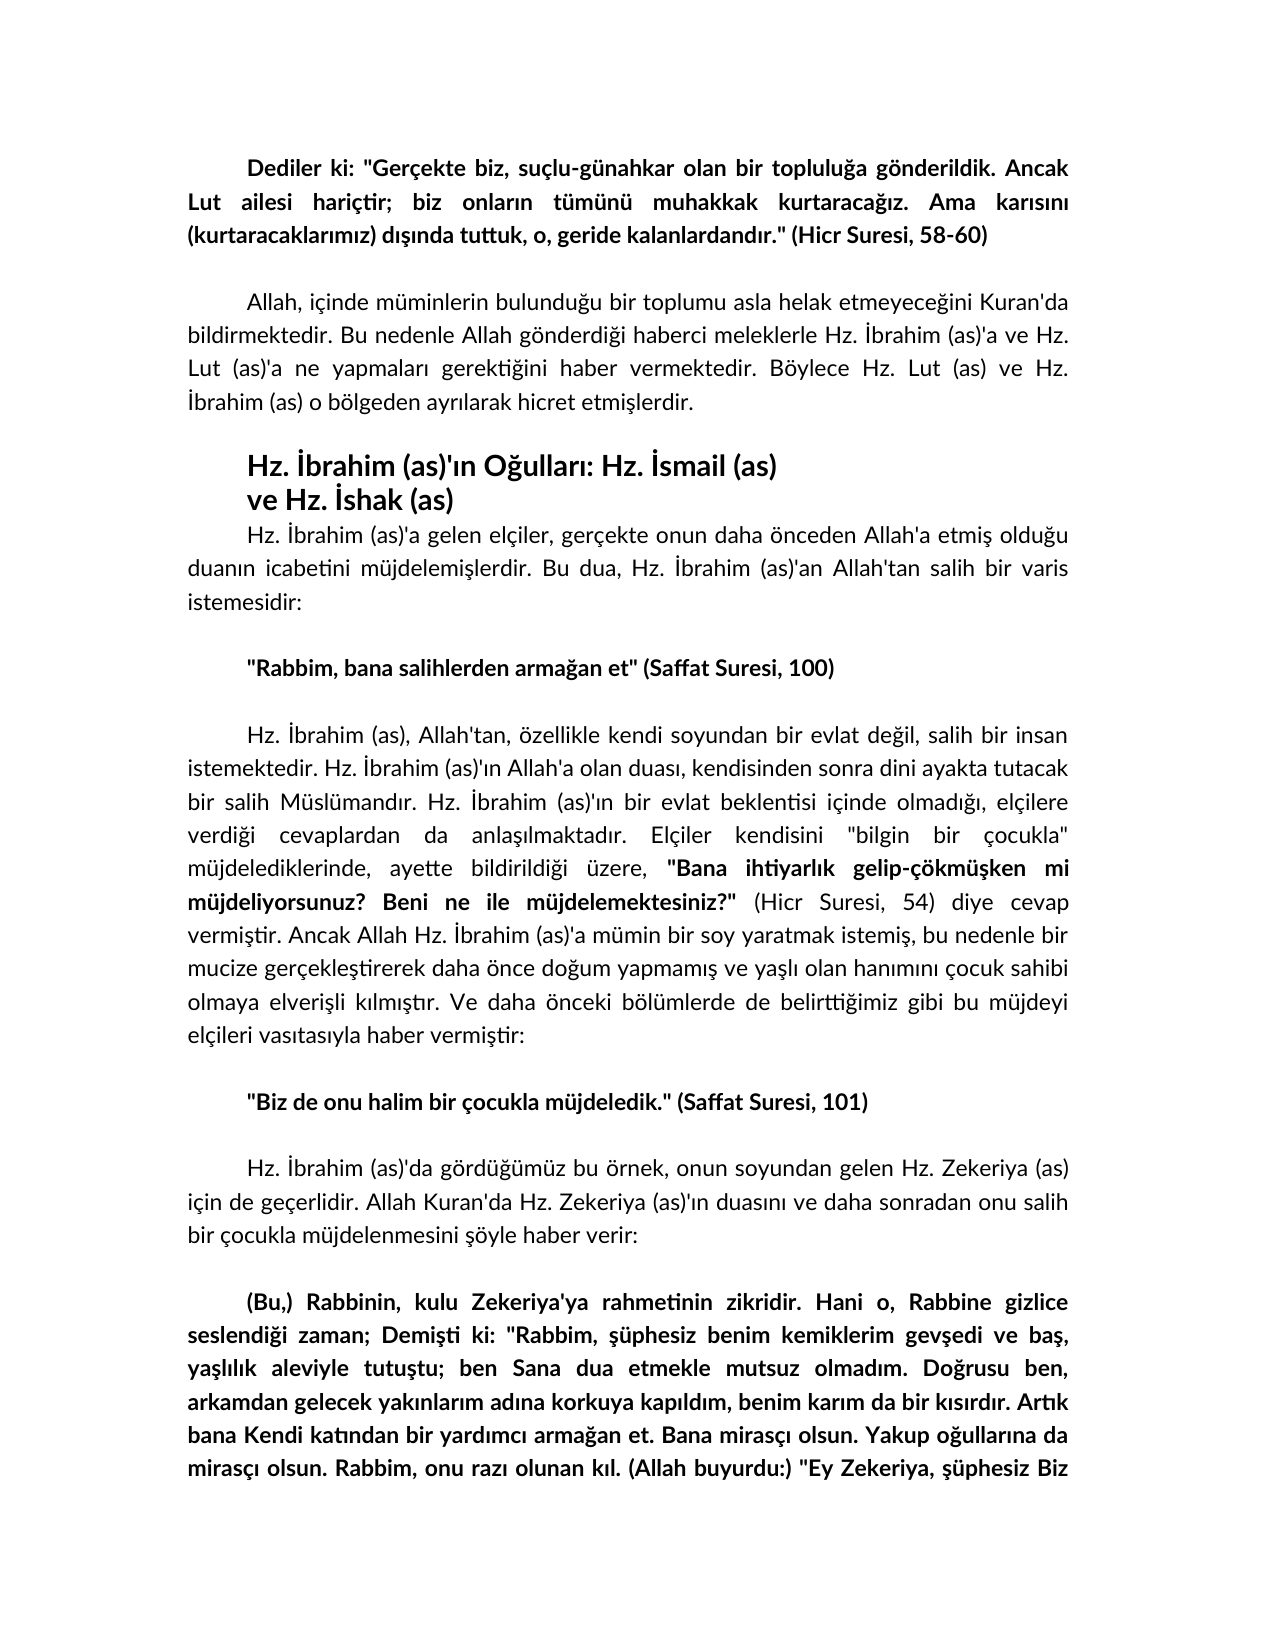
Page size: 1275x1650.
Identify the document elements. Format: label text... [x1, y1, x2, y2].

text Hz. İbrahim (as), Allah'tan, özellikle kendi soyundan bir evlat değil, salih bir insan istemektedir. Hz. İbrahim (as)'ın Allah'a olan duası, kendisinden sonra dini ayakta tutacak bir salih Müslümandır. Hz. İbrahim (as)'ın bir evlat beklentisi içinde olmadığı, elçilere verdiği cevaplardan da anlaşılmaktadır. Elçiler kendisini "bilgin bir çocukla" müjdelediklerinde, ayette bildirildiği üzere, "Bana ihtiyarlık gelip-çökmüşken mi müjdeliyorsunuz? Beni ne ile müjdelemektesiniz?" (Hicr Suresi, 54) diye cevap vermiştir. Ancak Allah Hz. İbrahim (as)'a mümin bir soy yaratmak istemiş, bu nedenle bir mucize gerçekleştirerek daha önce doğum yapmamış ve yaşlı olan hanımını çocuk sahibi olmaya elverişli kılmıştır. Ve daha önceki bölümlerde de belirttiğimiz gibi bu müjdeyi elçileri vasıtasıyla haber vermiştir: [187, 717, 1070, 1050]
text (Bu,) Rabbinin, kulu Zekeriya'ya rahmetinin zikridir. Hani o, Rabbine gizlice seslendiği zaman; Demişti ki: "Rabbim, şüphesiz benim kemiklerim gevşedi ve baş, yaşlılık aleviyle tutuştu; ben Sana dua etmekle mutsuz olmadım. Doğrusu ben, arkamdan gelecek yakınlarım adına korkuya kapıldım, benim karım da bir kısırdır. Artık bana Kendi katından bir yardımcı armağan et. Bana mirasçı olsun. Yakup oğullarına da mirasçı olsun. Rabbim, onu razı olunan kıl. (Allah buyurdu:) "Ey Zekeriya, şüphesiz Biz [187, 1283, 1070, 1483]
text "Biz de onu halim bir çocukla müjdeledik." (Saffat Suresi, 101) [187, 1083, 1070, 1117]
subtitle ve Hz. İshak (as) [187, 483, 1070, 517]
text Hz. İbrahim (as)'a gelen elçiler, gerçekte onun daha önceden Allah'a etmiş olduğu duanın icabetini müjdelemişlerdir. Bu dua, Hz. İbrahim (as)'an Allah'tan salih bir varis istemesidir: [187, 517, 1070, 617]
subtitle Hz. İbrahim (as)'ın Oğulları: Hz. İsmail (as) [187, 450, 1070, 483]
text "Rabbim, bana salihlerden armağan et" (Saffat Suresi, 100) [187, 650, 1070, 683]
text Allah, içinde müminlerin bulunduğu bir toplumu asla helak etmeyeceğini Kuran'da bildirmektedir. Bu nedenle Allah gönderdiği haberci meleklerle Hz. İbrahim (as)'a ve Hz. Lut (as)'a ne yapmaları gerektiğini haber vermektedir. Böylece Hz. Lut (as) ve Hz. İbrahim (as) o bölgeden ayrılarak hicret etmişlerdir. [187, 283, 1070, 417]
text Hz. İbrahim (as)'da gördüğümüz bu örnek, onun soyundan gelen Hz. Zekeriya (as) için de geçerlidir. Allah Kuran'da Hz. Zekeriya (as)'ın duasını ve daha sonradan onu salih bir çocukla müjdelenmesini şöyle haber verir: [187, 1150, 1070, 1250]
text Dediler ki: "Gerçekte biz, suçlu-günahkar olan bir topluluğa gönderildik. Ancak Lut ailesi hariçtir; biz onların tümünü muhakkak kurtaracağız. Ama karısını (kurtaracaklarımız) dışında tuttuk, o, geride kalanlardandır." (Hicr Suresi, 58-60) [187, 150, 1070, 250]
